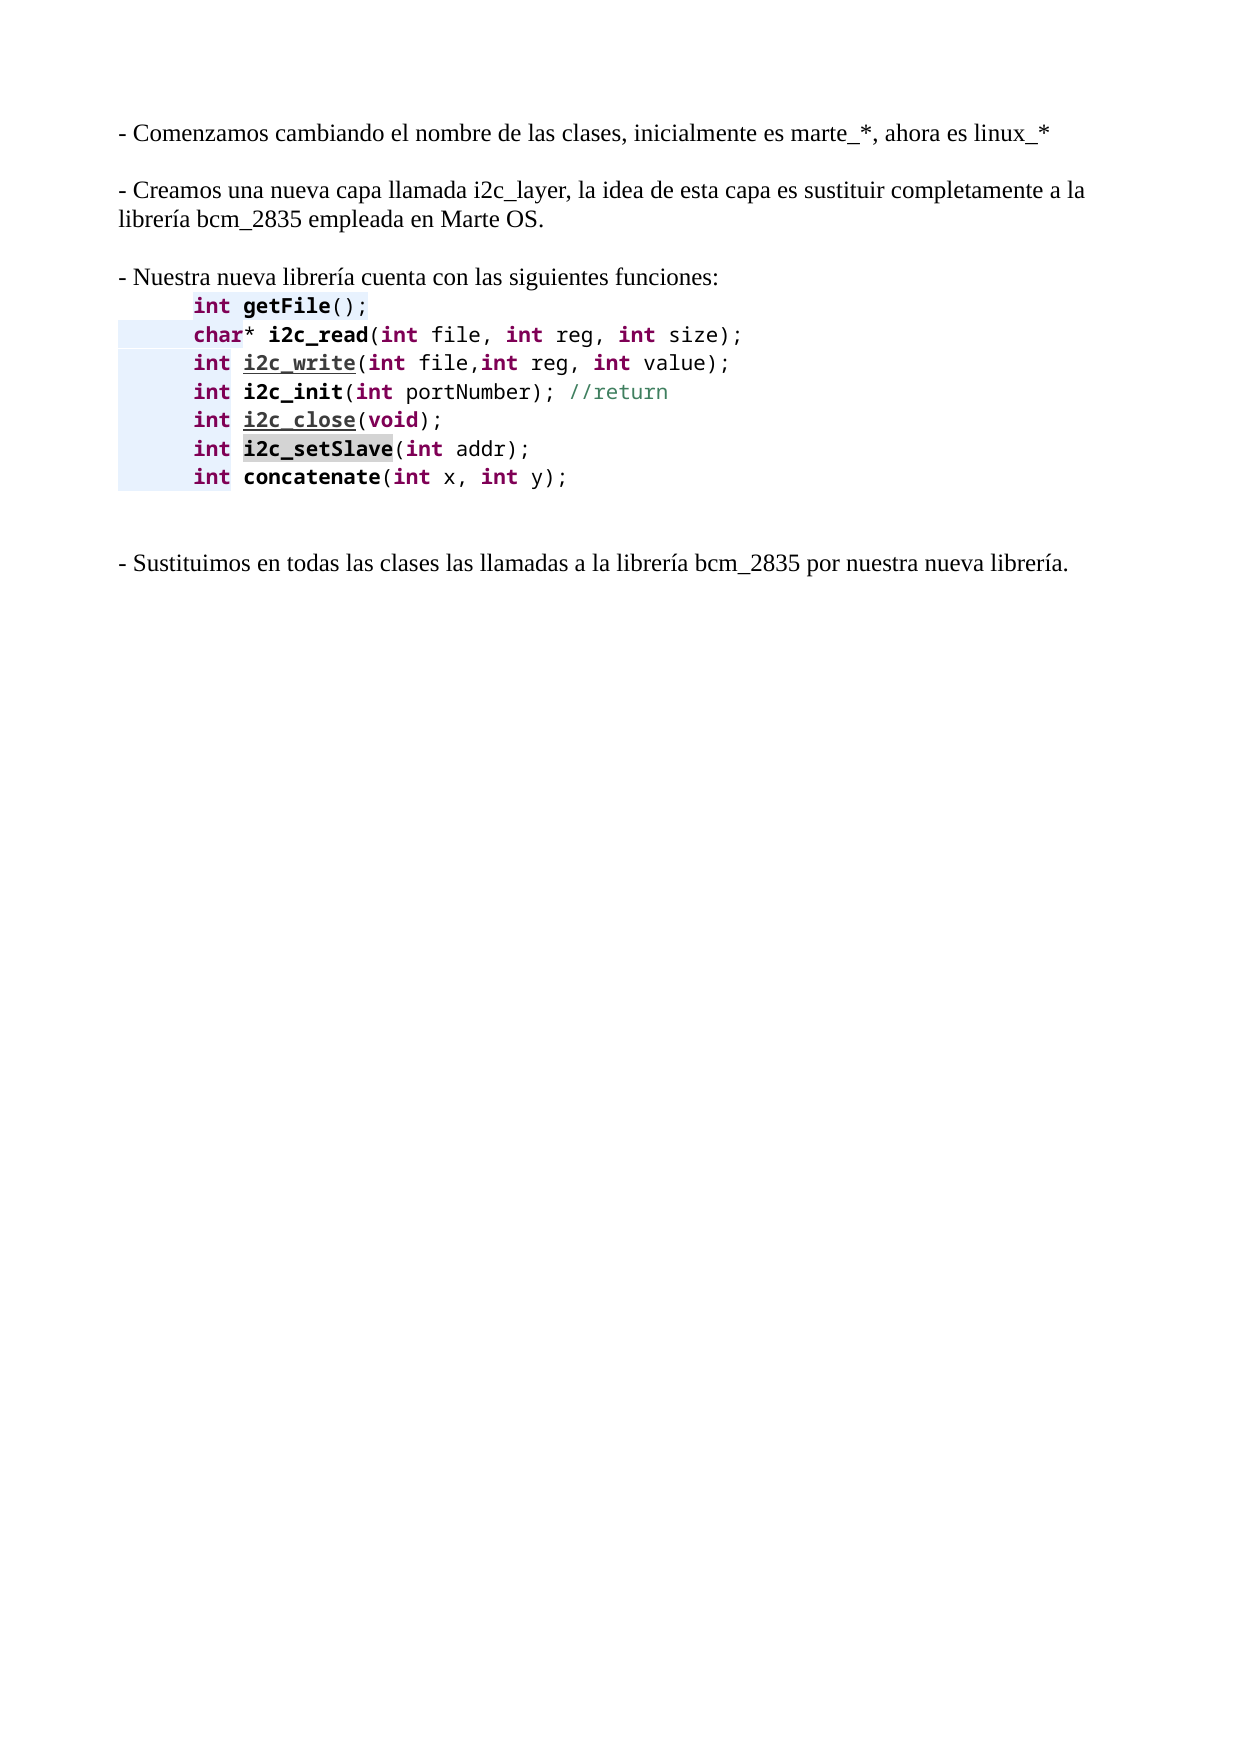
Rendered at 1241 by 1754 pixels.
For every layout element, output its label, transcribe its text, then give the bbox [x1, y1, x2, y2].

text int concatenate(int x, int y); [118, 462, 1122, 491]
text - Sustituimos en todas las clases las llamadas a la librería bcm_2835 por nuestra nueva librería. [118, 548, 1122, 577]
text int i2c_write(int file,int reg, int value); [118, 348, 1122, 377]
text int i2c_init(int portNumber); //return [118, 377, 1122, 405]
text int getFile(); [118, 291, 1122, 320]
text char* i2c_read(int file, int reg, int size); [118, 320, 1122, 348]
text - Comenzamos cambiando el nombre de las clases, inicialmente es marte_*, ahora es linux_* [118, 118, 1122, 147]
text - Nuestra nueva librería cuenta con las siguientes funciones: [118, 262, 1122, 291]
text int i2c_close(void); [118, 405, 1122, 434]
text int i2c_setSlave(int addr); [118, 434, 1122, 462]
text - Creamos una nueva capa llamada i2c_layer, la idea de esta capa es sustituir completamente a la librería bcm_2835 empleada en Marte OS. [118, 176, 1122, 233]
